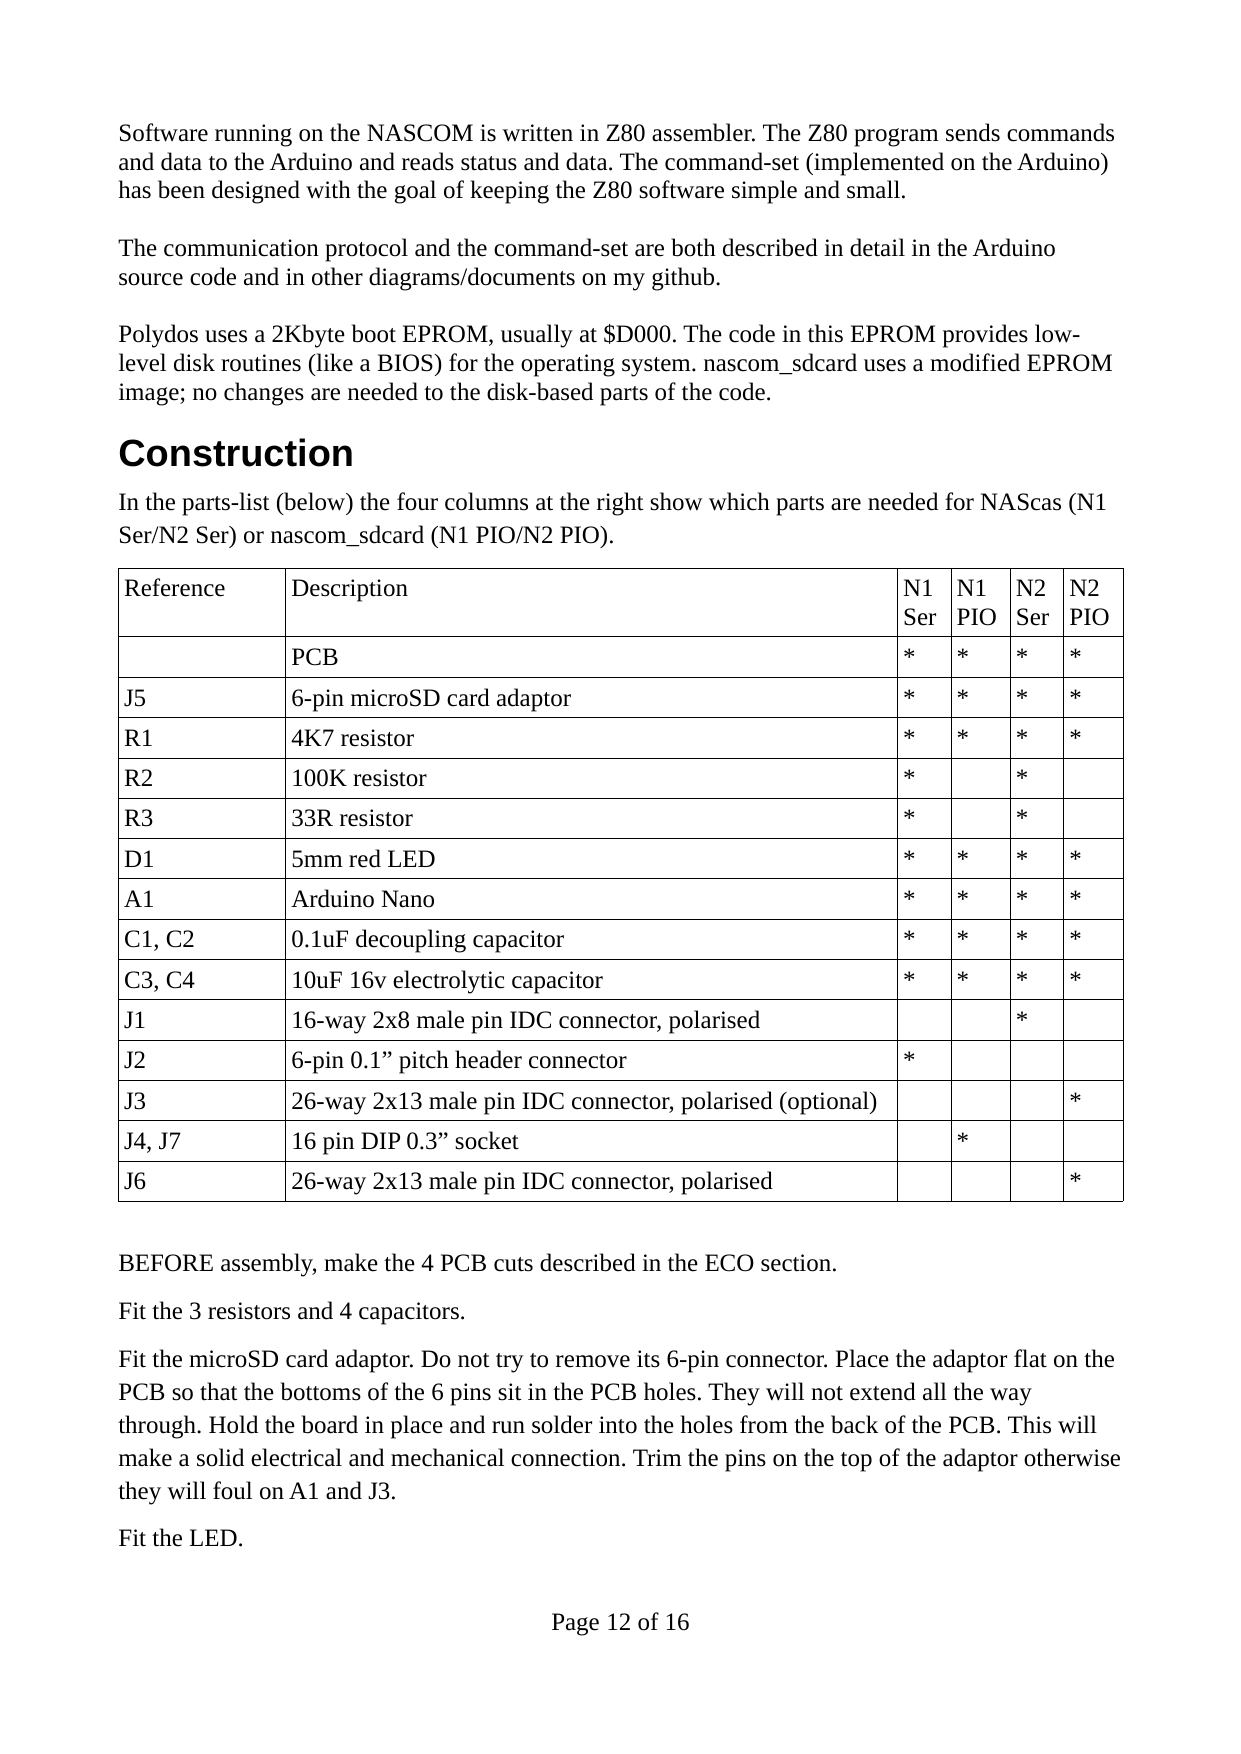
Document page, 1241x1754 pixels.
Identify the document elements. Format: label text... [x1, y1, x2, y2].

table_cell [1011, 1081, 1063, 1120]
text BEFORE assembly, make the 4 PCB cuts described in the ECO section. [118, 1248, 1122, 1277]
table_cell 16-way 2x8 male pin IDC connector, polarised [286, 1000, 897, 1039]
table_cell * [1011, 678, 1063, 717]
table_cell 16 pin DIP 0.3” socket [286, 1121, 897, 1161]
table_cell 5mm red LED [286, 839, 897, 878]
table_cell * [898, 920, 951, 959]
table_cell * [952, 1121, 1010, 1161]
table_cell 33R resistor [286, 799, 897, 838]
table_header N2 Ser [1011, 569, 1063, 636]
table_cell * [898, 718, 951, 757]
table_cell * [1064, 678, 1123, 717]
table_cell [952, 1162, 1010, 1201]
table_header Reference [119, 569, 285, 636]
table_cell * [898, 1041, 951, 1080]
table_cell * [1011, 718, 1063, 757]
table_header Description [286, 569, 897, 636]
table_cell * [1064, 960, 1123, 999]
table_cell [1011, 1121, 1063, 1161]
table_cell * [1064, 839, 1123, 878]
table_cell [1011, 1162, 1063, 1201]
table_cell * [898, 678, 951, 717]
text In the parts-list (below) the four columns at the right show which parts are needed for NAScas (N1 Ser/N2 Ser) or nascom_sdcard (N1 PIO/N2 PIO). [118, 487, 1122, 548]
text Fit the 3 resistors and 4 capacitors. [118, 1296, 1122, 1325]
table_cell * [952, 678, 1010, 717]
text Software running on the NASCOM is written in Z80 assembler. The Z80 program sends commands and data to the Arduino and reads status and data. The command-set (implemented on the Arduino) has been designed with the goal of keeping the Z80 software simple and small. [118, 118, 1122, 204]
table_cell * [1011, 839, 1063, 878]
table_cell * [952, 718, 1010, 757]
table_cell * [952, 879, 1010, 919]
table_cell * [1011, 759, 1063, 798]
table_cell * [1011, 879, 1063, 919]
table_cell * [952, 960, 1010, 999]
subtitle Construction [118, 431, 1122, 474]
table_cell C1, C2 [119, 920, 285, 959]
table_cell * [898, 960, 951, 999]
text The communication protocol and the command-set are both described in detail in the Arduino source code and in other diagrams/documents on my github. [118, 233, 1122, 291]
table_cell * [952, 637, 1010, 677]
table_cell [1064, 1000, 1123, 1039]
table_cell R1 [119, 718, 285, 757]
table_cell [952, 759, 1010, 798]
table_cell A1 [119, 879, 285, 919]
table_cell * [898, 799, 951, 838]
table_cell J1 [119, 1000, 285, 1039]
table_cell [1064, 759, 1123, 798]
table_cell [952, 799, 1010, 838]
table_cell 100K resistor [286, 759, 897, 798]
table_cell J4, J7 [119, 1121, 285, 1161]
text Fit the LED. [118, 1523, 1122, 1552]
table_cell * [1011, 960, 1063, 999]
table_cell * [1064, 920, 1123, 959]
table_cell J3 [119, 1081, 285, 1120]
table_cell * [1064, 1162, 1123, 1201]
table_cell * [1064, 879, 1123, 919]
table_cell * [1011, 799, 1063, 838]
table_cell J2 [119, 1041, 285, 1080]
table_cell 26-way 2x13 male pin IDC connector, polarised (optional) [286, 1081, 897, 1120]
table_cell * [1011, 920, 1063, 959]
table_cell 10uF 16v electrolytic capacitor [286, 960, 897, 999]
table_cell PCB [286, 637, 897, 677]
table_header N1 PIO [952, 569, 1010, 636]
table_cell [952, 1081, 1010, 1120]
table_cell Arduino Nano [286, 879, 897, 919]
table_header N2 PIO [1064, 569, 1123, 636]
table_cell [1011, 1041, 1063, 1080]
table_cell [898, 1121, 951, 1161]
table_cell C3, C4 [119, 960, 285, 999]
table_cell [898, 1081, 951, 1120]
table_cell * [898, 759, 951, 798]
table_cell 4K7 resistor [286, 718, 897, 757]
table_cell 6-pin microSD card adaptor [286, 678, 897, 717]
table_cell * [898, 839, 951, 878]
text Polydos uses a 2Kbyte boot EPROM, usually at $D000. The code in this EPROM provides low-level disk routines (like a BIOS) for the operating system. nascom_sdcard uses a modified EPROM image; no changes are needed to the disk-based parts of the code. [118, 319, 1122, 406]
table_cell 26-way 2x13 male pin IDC connector, polarised [286, 1162, 897, 1201]
table_cell [898, 1162, 951, 1201]
table_cell * [1011, 1000, 1063, 1039]
table_cell [1064, 799, 1123, 838]
table_cell * [1064, 718, 1123, 757]
table_cell [1064, 1121, 1123, 1161]
table_cell * [898, 879, 951, 919]
table_cell * [1064, 1081, 1123, 1120]
table_cell * [1011, 637, 1063, 677]
table_cell R2 [119, 759, 285, 798]
table_cell [898, 1000, 951, 1039]
table_cell 6-pin 0.1” pitch header connector [286, 1041, 897, 1080]
table_cell J6 [119, 1162, 285, 1201]
text Fit the microSD card adaptor. Do not try to remove its 6-pin connector. Place the adaptor flat on the PCB so that the bottoms of the 6 pins sit in the PCB holes. They will not extend all the way through. Hold the board in place and run solder into the holes from the back of the PCB. This will make a solid electrical and mechanical connection. Trim the pins on the top of the adaptor otherwise they will foul on A1 and J3. [118, 1344, 1122, 1504]
table_cell D1 [119, 839, 285, 878]
table_cell 0.1uF decoupling capacitor [286, 920, 897, 959]
table_cell [1064, 1041, 1123, 1080]
table_cell R3 [119, 799, 285, 838]
table_cell * [898, 637, 951, 677]
table_cell * [1064, 637, 1123, 677]
table_header N1 Ser [898, 569, 951, 636]
table_cell [952, 1041, 1010, 1080]
table_cell * [952, 839, 1010, 878]
table_cell J5 [119, 678, 285, 717]
table_cell [119, 637, 285, 677]
table_cell * [952, 920, 1010, 959]
table_cell [952, 1000, 1010, 1039]
